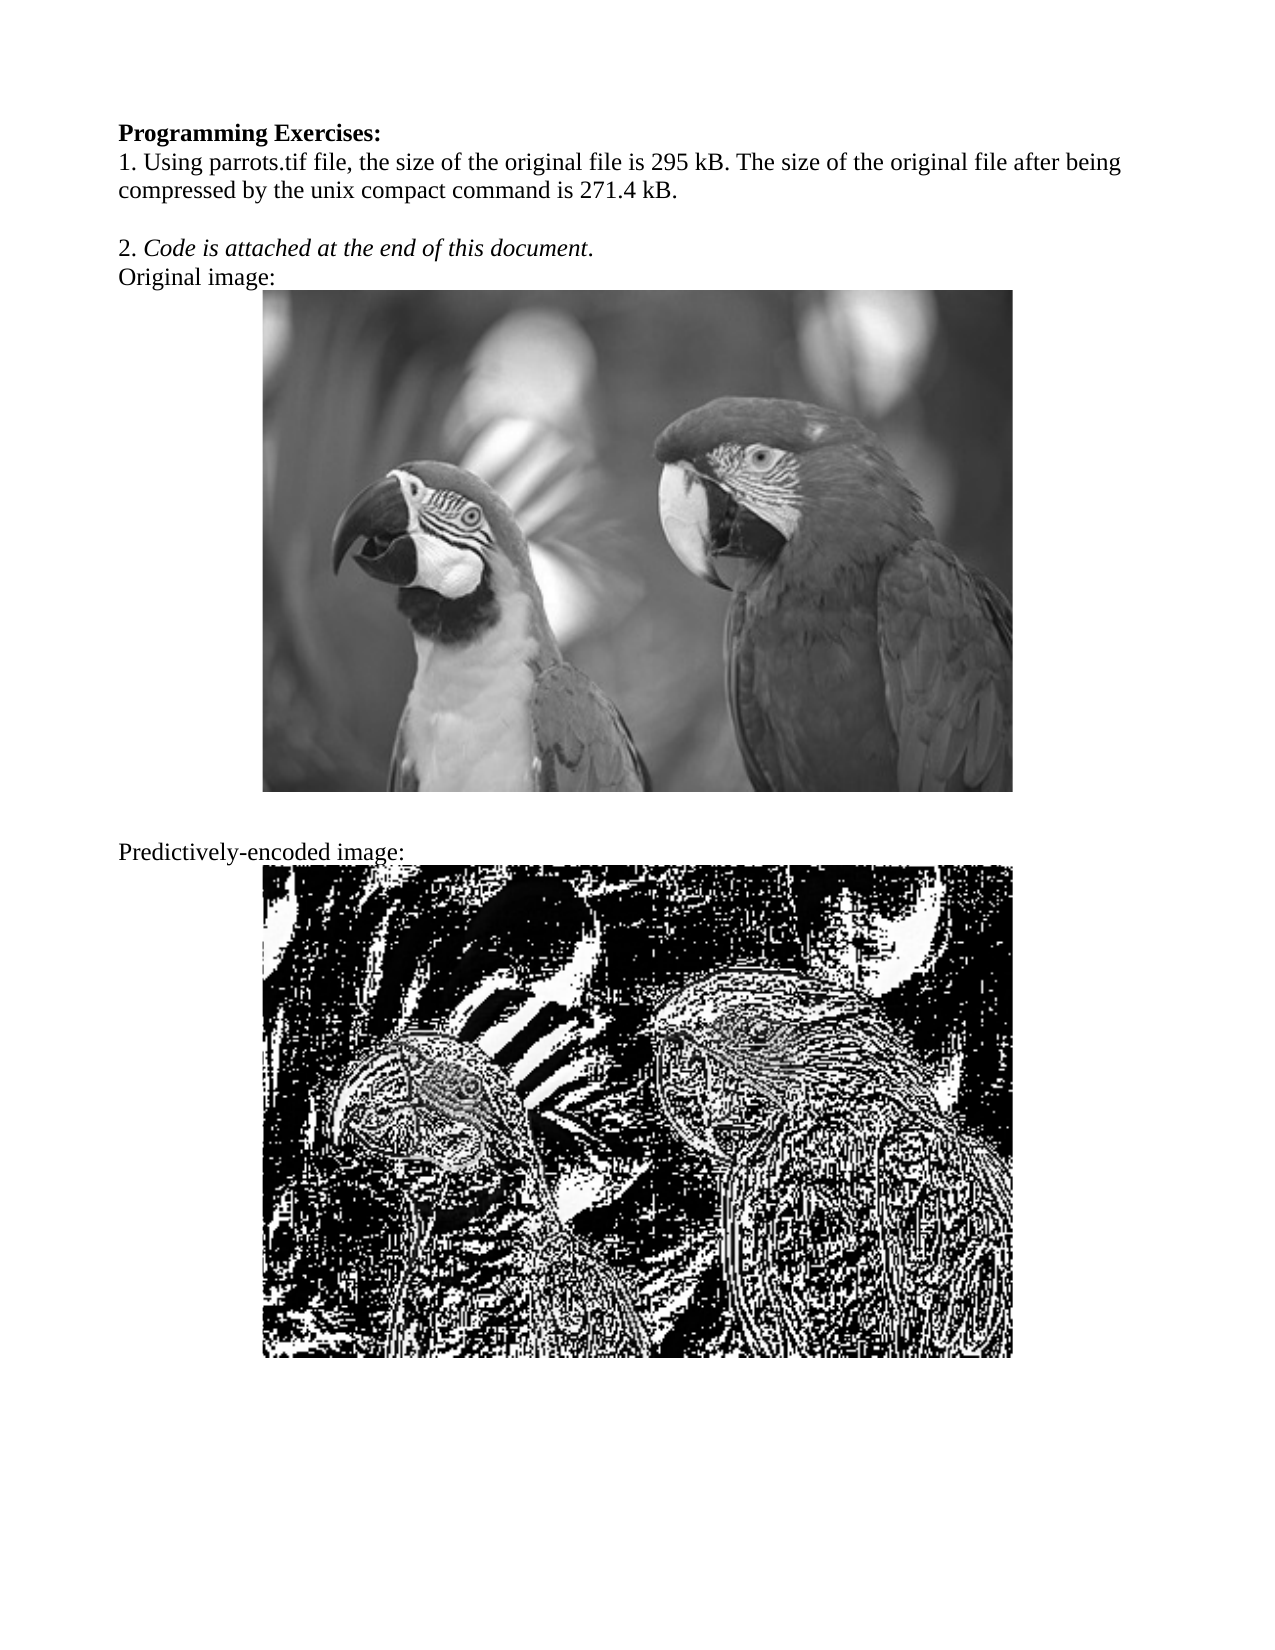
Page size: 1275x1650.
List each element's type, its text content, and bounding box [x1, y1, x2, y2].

text 2. Code is attached at the end of this document. [118, 233, 1157, 262]
picture [262, 865, 1013, 1358]
picture [262, 290, 1013, 792]
text Programming Exercises: [118, 118, 1157, 147]
text Predictively-encoded image: [118, 837, 1157, 866]
text 1. Using parrots.tif file, the size of the original file is 295 kB. The size of the original file after being compressed by the unix compact command is 271.4 kB. [118, 147, 1157, 204]
text Original image: [118, 262, 1157, 291]
